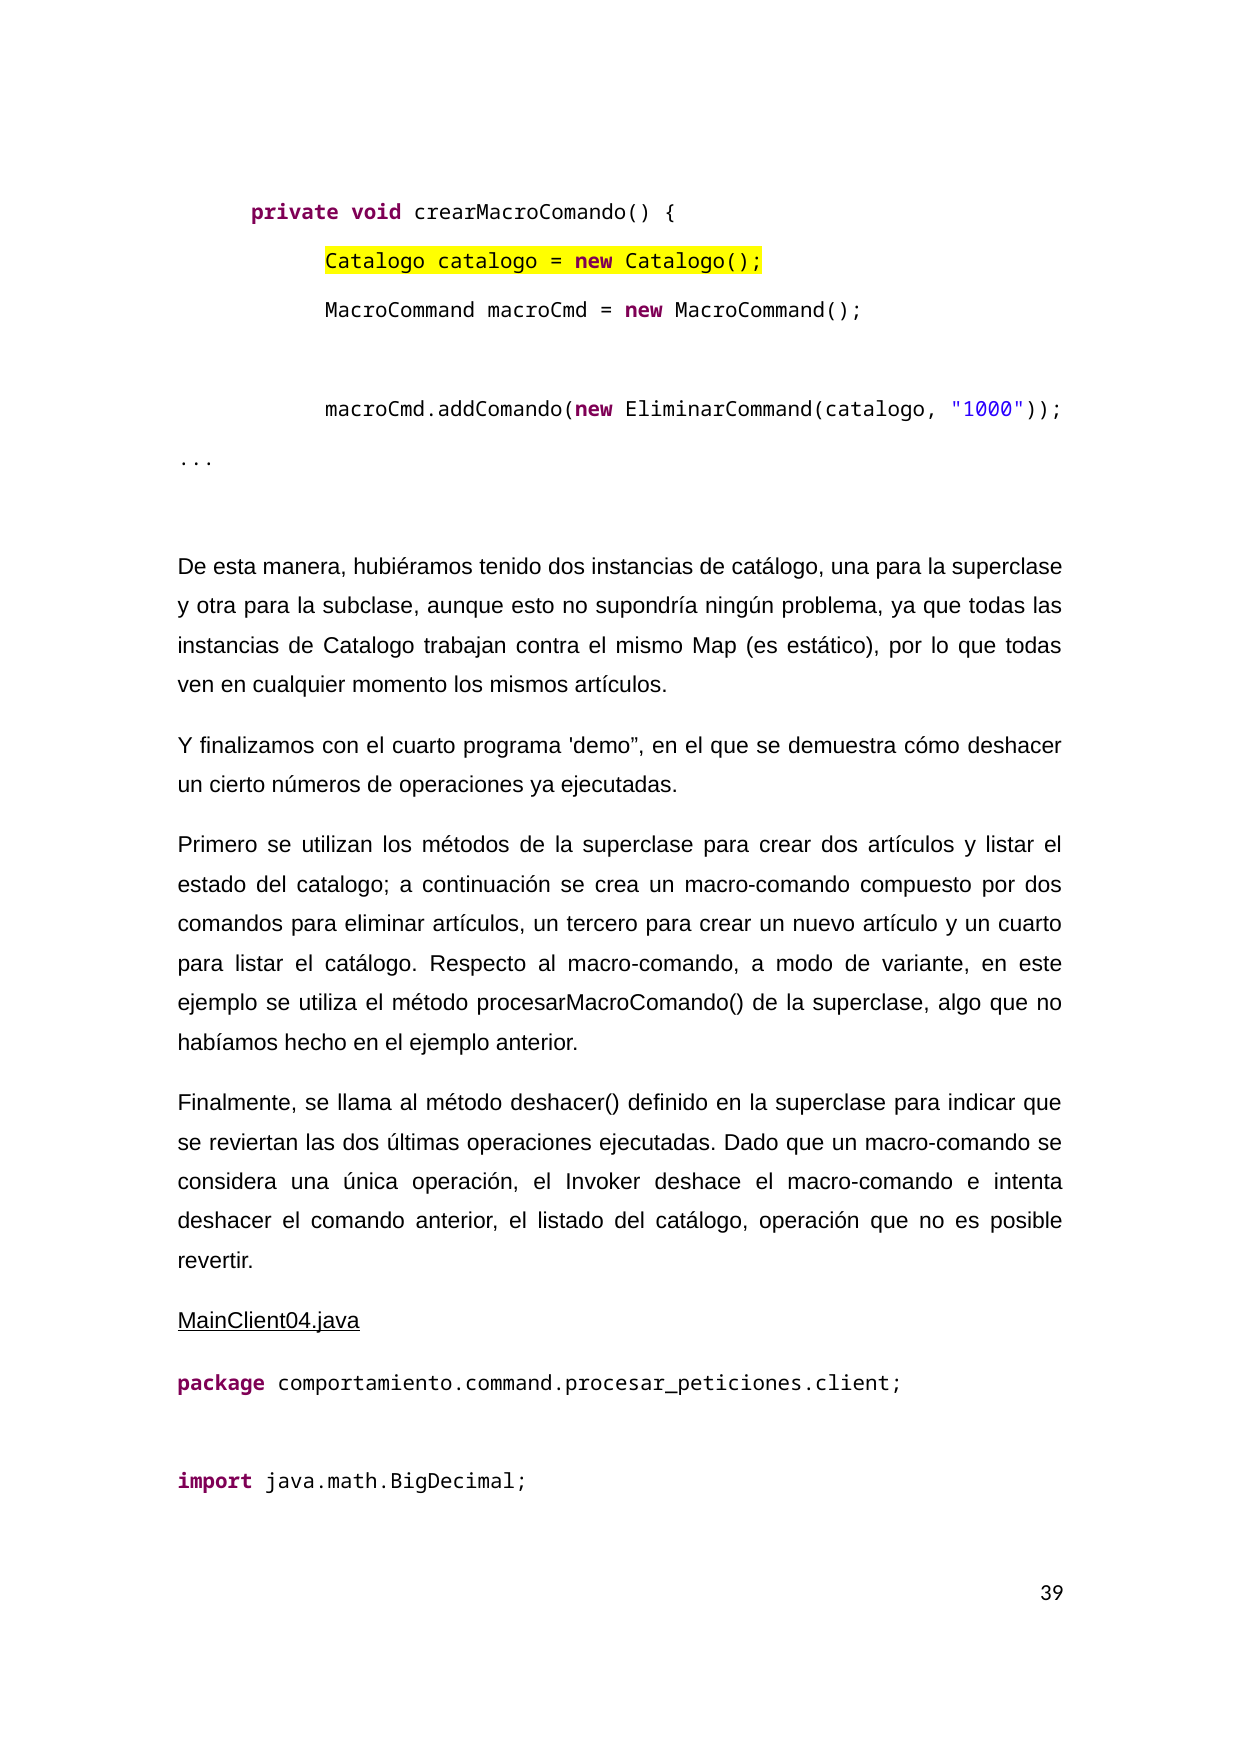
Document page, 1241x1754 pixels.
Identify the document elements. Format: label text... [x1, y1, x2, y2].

text De esta manera, hubiéramos tenido dos instancias de catálogo, una para la superclase y otra para la subclase, aunque esto no supondría ningún problema, ya que todas las instancias de Catalogo trabajan contra el mismo Map (es estático), por lo que todas ven en cualquier momento los mismos artículos. [177, 553, 1063, 698]
text ... [177, 443, 1063, 472]
text import java.math.BigDecimal; [177, 1466, 1063, 1494]
text Y finalizamos con el cuarto programa 'demo”, en el que se demuestra cómo deshacer un cierto números de operaciones ya ejecutadas. [177, 732, 1063, 797]
text macroCmd.addComando(new EliminarCommand(catalogo, "1000")); [177, 394, 1063, 422]
text Primero se utilizan los métodos de la superclase para crear dos artículos y listar el estado del catalogo; a continuación se crea un macro-comando compuesto por dos comandos para eliminar artículos, un tercero para crear un nuevo artículo y un cuarto para listar el catálogo. Respecto al macro-comando, a modo de variante, en este ejemplo se utiliza el método procesarMacroComando() de la superclase, algo que no habíamos hecho en el ejemplo anterior. [177, 831, 1063, 1055]
text Finalmente, se llama al método deshacer() definido en la superclase para indicar que se reviertan las dos últimas operaciones ejecutadas. Dado que un macro-comando se considera una única operación, el Invoker deshace el macro-comando e intenta deshacer el comando anterior, el listado del catálogo, operación que no es posible revertir. [177, 1089, 1063, 1273]
text Catalogo catalogo = new Catalogo(); [177, 246, 1063, 274]
text MainClient04.java [177, 1307, 1063, 1334]
text private void crearMacroComando() { [177, 197, 1063, 225]
text package comportamiento.command.procesar_peticiones.client; [177, 1368, 1063, 1396]
text MacroCommand macroCmd = new MacroCommand(); [177, 295, 1063, 324]
